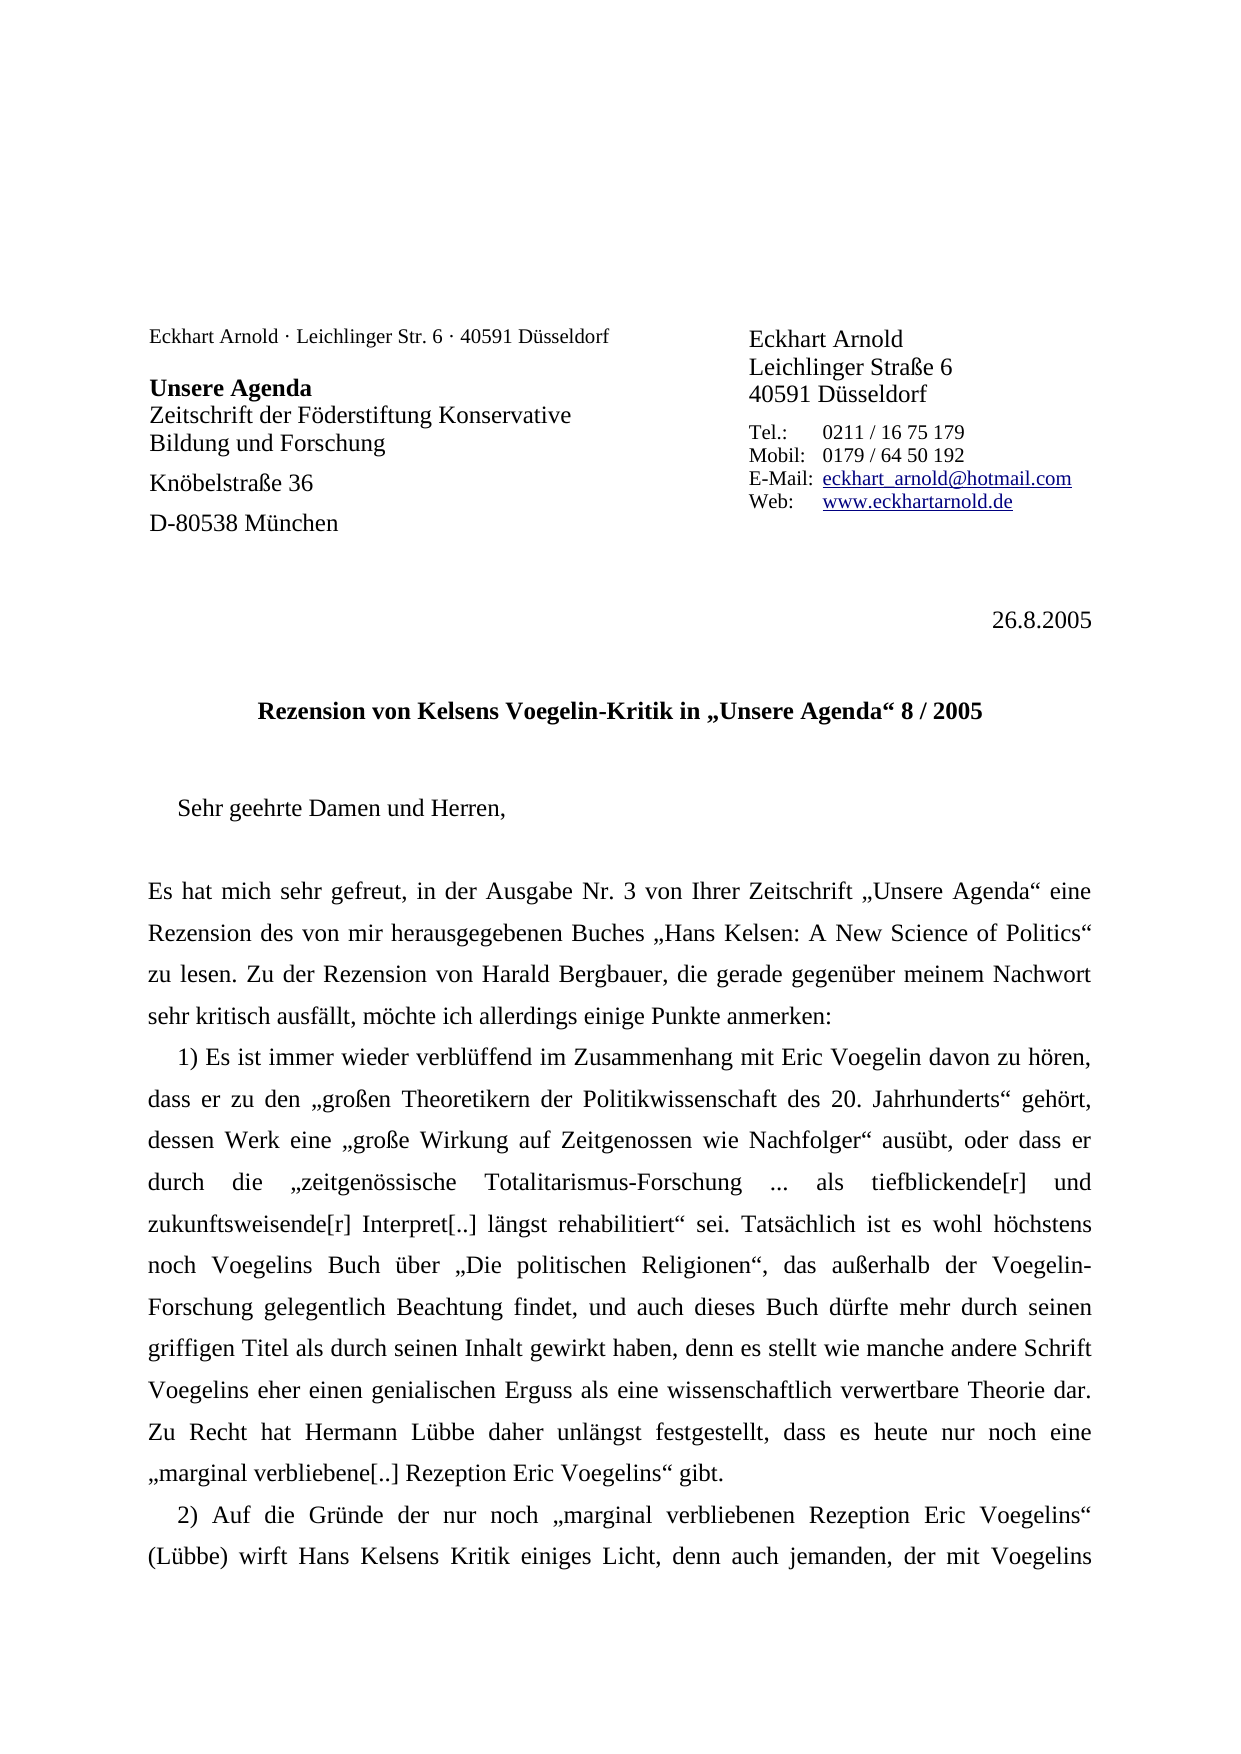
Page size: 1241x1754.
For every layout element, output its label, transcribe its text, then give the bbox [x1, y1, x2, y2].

text Es hat mich sehr gefreut, in der Ausgabe Nr. 3 von Ihrer Zeitschrift „Unsere Agenda“ eine Rezension des von mir herausgegebenen Buches „Hans Kelsen: A New Science of Politics“ zu lesen. Zu der Rezension von Harald Bergbauer, die gerade gegenüber meinem Nachwort sehr kritisch ausfällt, möchte ich allerdings einige Punkte anmerken: [148, 877, 1093, 1030]
text Eckhart Arnold Leichlinger Straße 6 40591 Düsseldorf [749, 325, 1092, 408]
text Tel.: 0211 / 16 75 179 Mobil: 0179 / 64 50 192 E-Mail: eckhart_arnold@hotmail.com Web: www.eckhartarnold.de [749, 421, 1092, 513]
text D-80538 München [149, 509, 599, 537]
text Unsere Agenda Zeitschrift der Föderstiftung Konservative Bildung und Forschung [149, 376, 599, 457]
text 2) Auf die Gründe der nur noch „marginal verbliebenen Rezeption Eric Voegelins“ (Lübbe) wirft Hans Kelsens Kritik einiges Licht, denn auch jemanden, der mit Voegelins [148, 1501, 1093, 1570]
text 1) Es ist immer wieder verblüffend im Zusammenhang mit Eric Voegelin davon zu hören, dass er zu den „großen Theoretikern der Politikwissenschaft des 20. Jahrhunderts“ gehört, dessen Werk eine „große Wirkung auf Zeitgenossen wie Nachfolger“ ausübt, oder dass er durch die „zeitgenössische Totalitarismus-Forschung ... als tiefblickende[r] und zukunftsweisende[r] Interpret[..] längst rehabilitiert“ sei. Tatsächlich ist es wohl höchstens noch Voegelins Buch über „Die politischen Religionen“, das außerhalb der Voegelin-Forschung gelegentlich Beachtung findet, und auch dieses Buch dürfte mehr durch seinen griffigen Titel als durch seinen Inhalt gewirkt haben, denn es stellt wie manche andere Schrift Voegelins eher einen genialischen Erguss als eine wissenschaftlich verwertbare Theorie dar. Zu Recht hat Hermann Lübbe daher unlängst festgestellt, dass es heute nur noch eine „marginal verbliebene[..] Rezeption Eric Voegelins“ gibt. [148, 1043, 1093, 1487]
text Knöbelstraße 36 [149, 469, 599, 497]
text Eckhart Arnold · Leichlinger Str. 6 · 40591 Düsseldorf [149, 325, 619, 348]
text Sehr geehrte Damen und Herren, [148, 794, 1093, 822]
text 26.8.2005 [636, 606, 1092, 634]
text Rezension von Kelsens Voegelin-Kritik in „Unsere Agenda“ 8 / 2005 [152, 697, 1089, 725]
